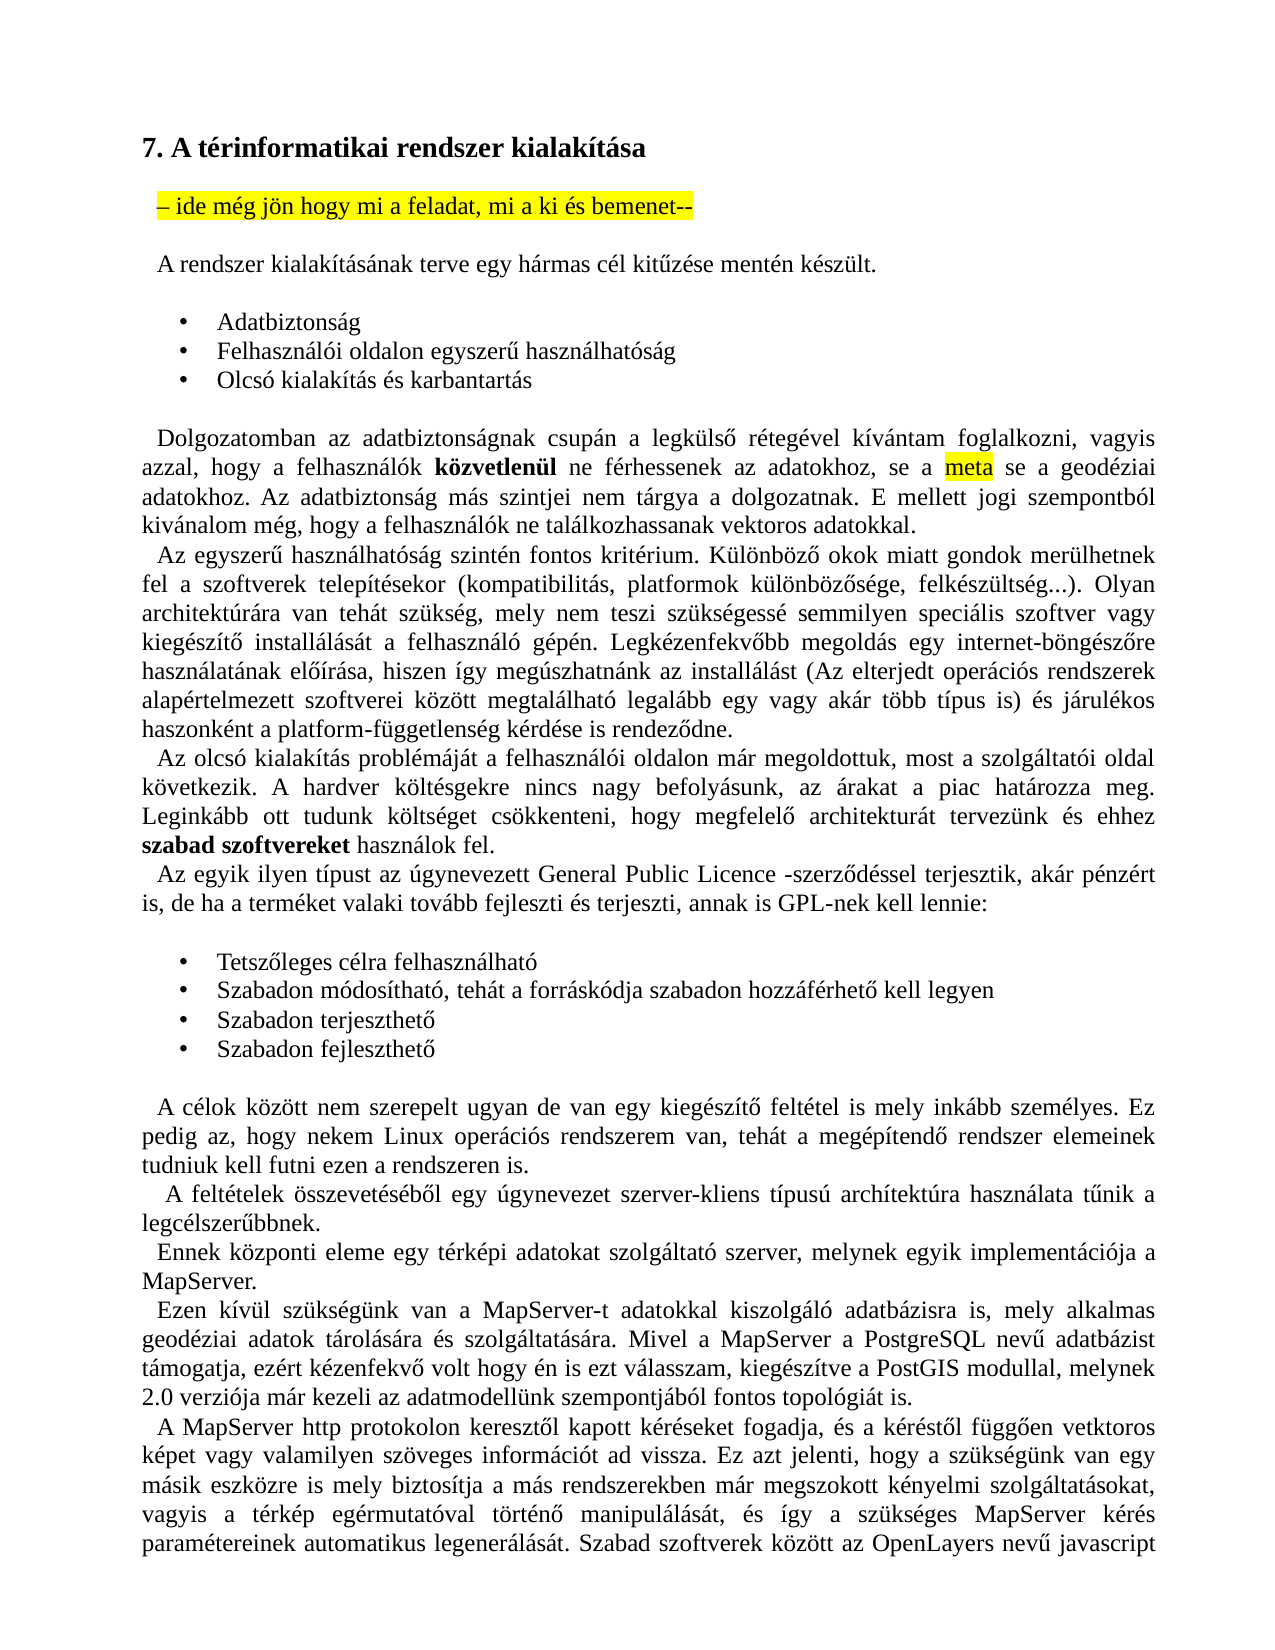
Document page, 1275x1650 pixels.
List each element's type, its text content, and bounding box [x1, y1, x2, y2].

text Ennek központi eleme egy térképi adatokat szolgáltató szerver, melynek egyik implementációja a MapServer. [142, 1237, 1156, 1295]
text Az egyik ilyen típust az úgynevezett General Public Licence -szerződéssel terjesztik, akár pénzért is, de ha a terméket valaki tovább fejleszti és terjeszti, annak is GPL-nek kell lennie: [142, 859, 1156, 917]
text A rendszer kialakításának terve egy hármas cél kitűzése mentén készült. [142, 249, 1156, 278]
text Az olcsó kialakítás problémáját a felhasználói oldalon már megoldottuk, most a szolgáltatói oldal következik. A hardver költésgekre nincs nagy befolyásunk, az árakat a piac határozza meg. Leginkább ott tudunk költséget csökkenteni, hogy megfelelő architekturát tervezünk és ehhez szabad szoftvereket használok fel. [142, 743, 1156, 859]
text Ezen kívül szükségünk van a MapServer-t adatokkal kiszolgáló adatbázisra is, mely alkalmas geodéziai adatok tárolására és szolgáltatására. Mivel a MapServer a PostgreSQL nevű adatbázist támogatja, ezért kézenfekvő volt hogy én is ezt válasszam, kiegészítve a PostGIS modullal, melynek 2.0 verziója már kezeli az adatmodellünk szempontjából fontos topológiát is. [142, 1295, 1156, 1411]
list Szabadon terjeszthető [179, 1004, 1156, 1033]
text A MapServer http protokolon keresztől kapott kéréseket fogadja, és a kéréstől függően vetktoros képet vagy valamilyen szöveges információt ad vissza. Ez azt jelenti, hogy a szükségünk van egy másik eszközre is mely biztosítja a más rendszerekben már megszokott kényelmi szolgáltatásokat, vagyis a térkép egérmutatóval történő manipulálását, és így a szükséges MapServer kérés paramétereinek automatikus legenerálását. Szabad szoftverek között az OpenLayers nevű javascript [142, 1411, 1156, 1557]
text A feltételek összevetéséből egy úgynevezet szerver-kliens típusú archítektúra használata tűnik a legcélszerűbbnek. [142, 1179, 1156, 1237]
list Adatbiztonság [179, 307, 1156, 336]
list Szabadon fejleszthető [179, 1033, 1156, 1063]
text Dolgozatomban az adatbiztonságnak csupán a legkülső rétegével kívántam foglalkozni, vagyis azzal, hogy a felhasználók közvetlenül ne férhessenek az adatokhoz, se a meta se a geodéziai adatokhoz. Az adatbiztonság más szintjei nem tárgya a dolgozatnak. E mellett jogi szempontból kivánalom még, hogy a felhasználók ne találkozhassanak vektoros adatokkal. [142, 423, 1156, 539]
text – ide még jön hogy mi a feladat, mi a ki és bemenet-- [142, 191, 1156, 220]
text Az egyszerű használhatóság szintén fontos kritérium. Különböző okok miatt gondok merülhetnek fel a szoftverek telepítésekor (kompatibilitás, platformok különbözősége, felkészültség...). Olyan architektúrára van tehát szükség, mely nem teszi szükségessé semmilyen speciális szoftver vagy kiegészítő installálását a felhasználó gépén. Legkézenfekvőbb megoldás egy internet-böngészőre használatának előírása, hiszen így megúszhatnánk az installálást (Az elterjedt operációs rendszerek alapértelmezett szoftverei között megtalálható legalább egy vagy akár több típus is) és járulékos haszonként a platform-függetlenség kérdése is rendeződne. [142, 539, 1156, 743]
list Szabadon módosítható, tehát a forráskódja szabadon hozzáférhető kell legyen [179, 975, 1156, 1004]
list A térinformatikai rendszer kialakítása [142, 130, 1156, 164]
list Tetszőleges célra felhasználható [179, 946, 1156, 975]
list Felhasználói oldalon egyszerű használhatóság [179, 336, 1156, 365]
list Olcsó kialakítás és karbantartás [179, 365, 1156, 394]
text A célok között nem szerepelt ugyan de van egy kiegészítő feltétel is mely inkább személyes. Ez pedig az, hogy nekem Linux operációs rendszerem van, tehát a megépítendő rendszer elemeinek tudniuk kell futni ezen a rendszeren is. [142, 1092, 1156, 1179]
